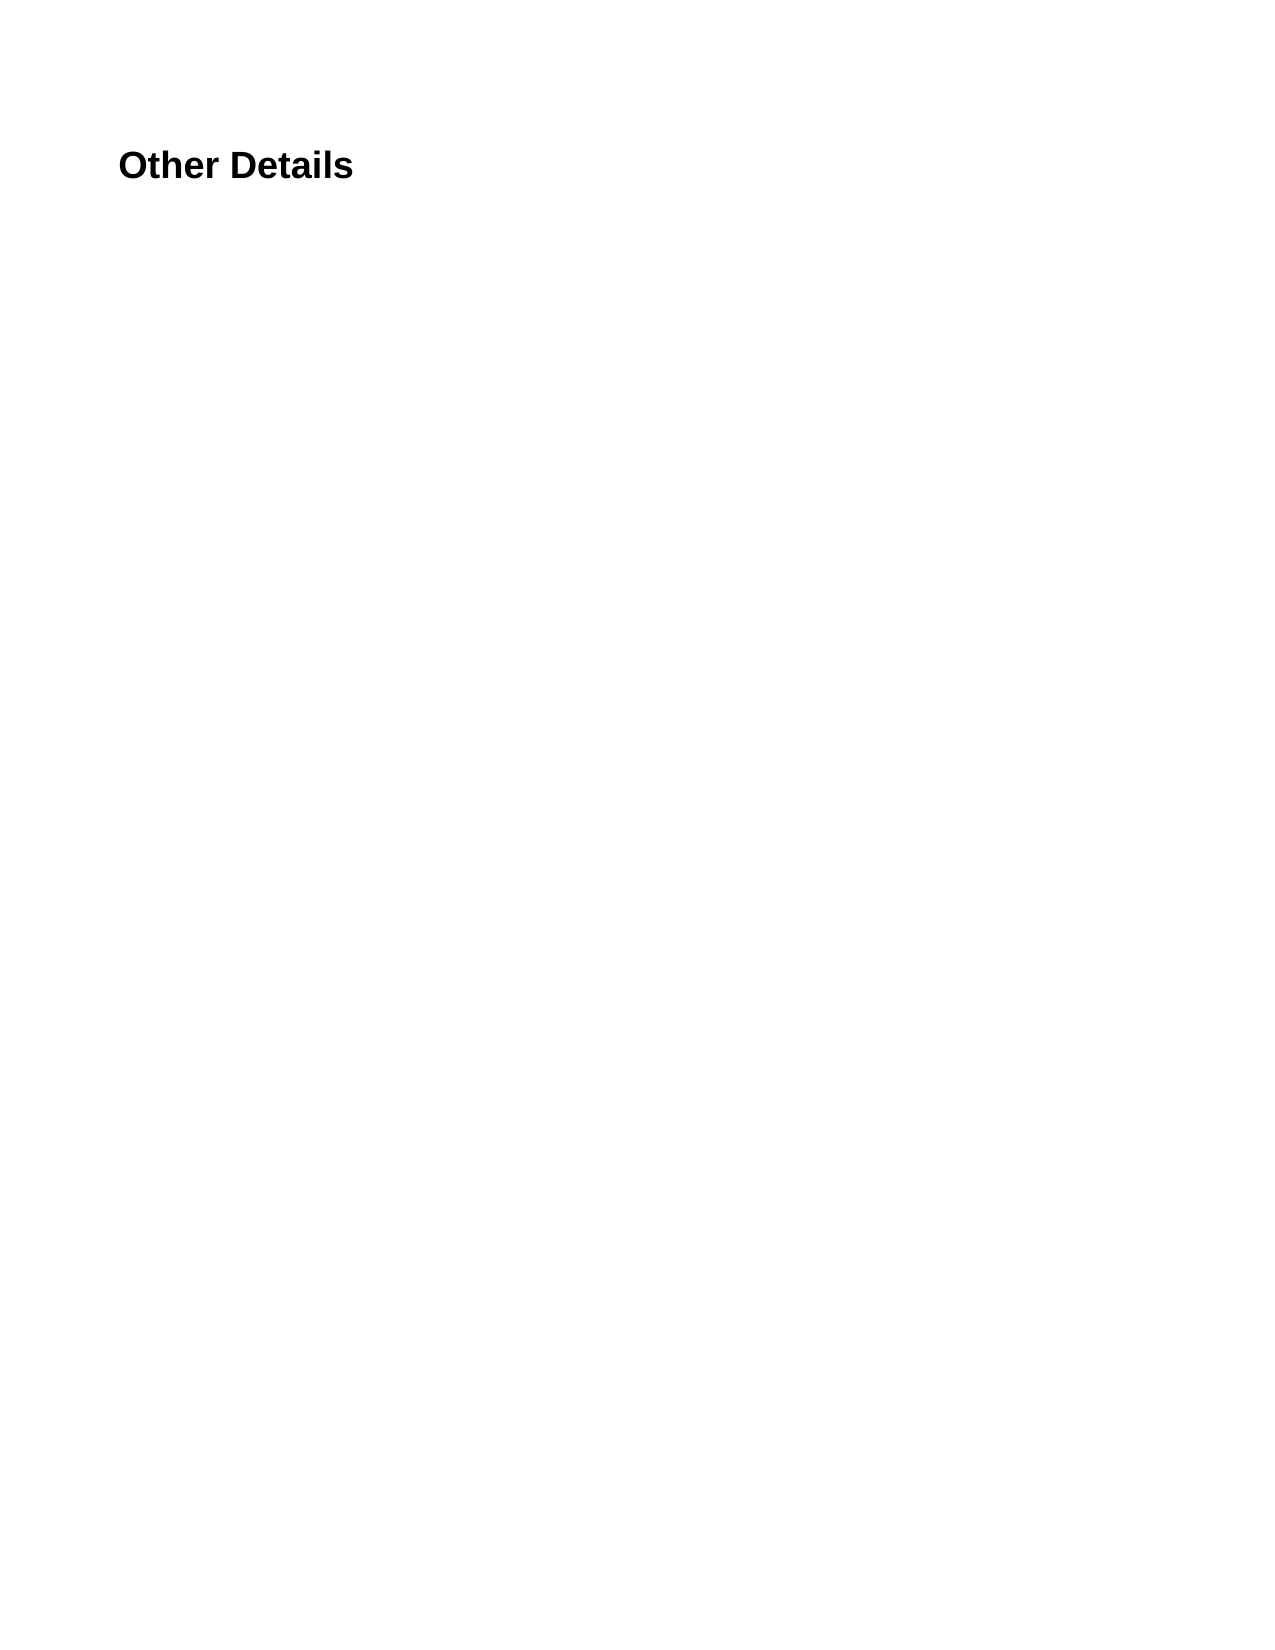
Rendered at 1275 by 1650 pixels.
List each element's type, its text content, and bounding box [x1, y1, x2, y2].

subtitle Other Details [118, 143, 1157, 187]
